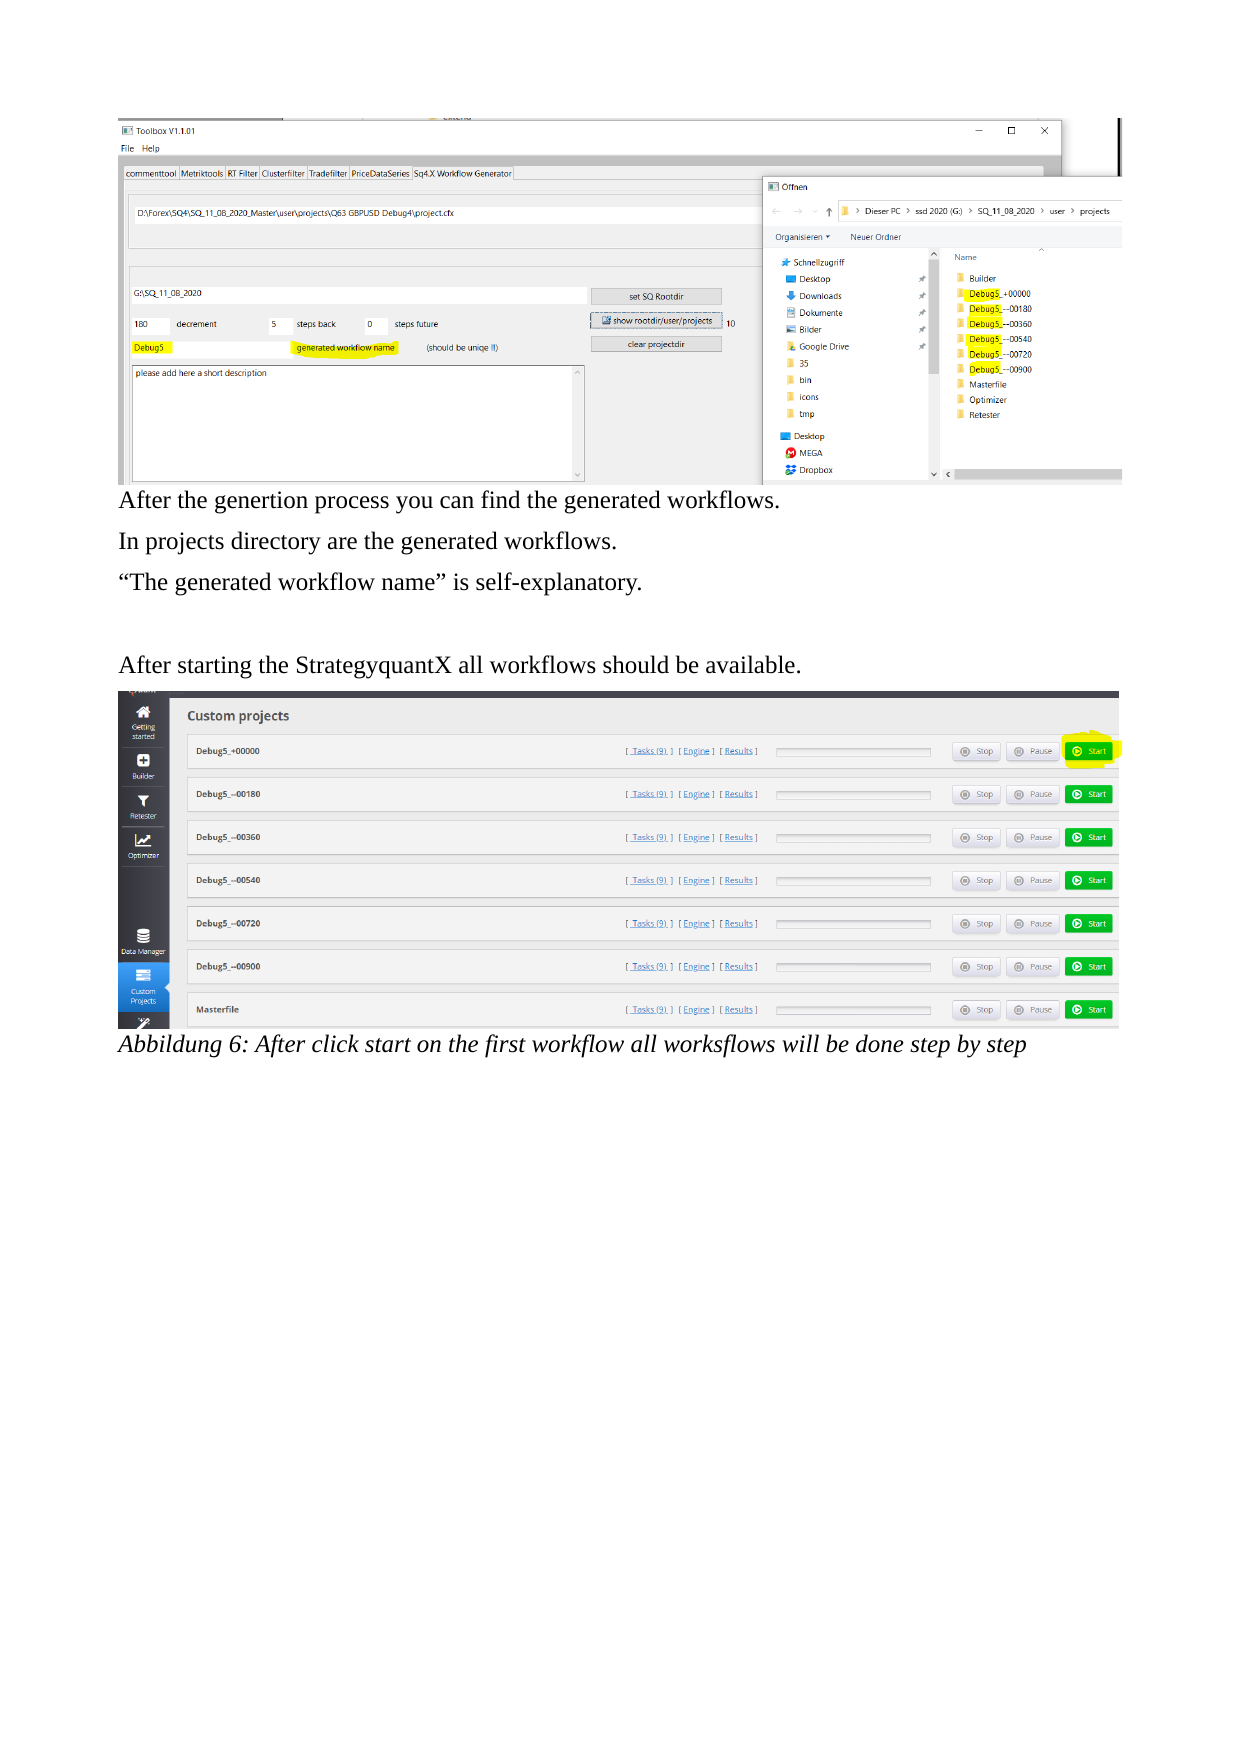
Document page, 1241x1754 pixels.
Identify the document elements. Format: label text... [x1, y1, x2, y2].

text Abbildung 6: After click start on the first workflow all worksflows will be done step by step [118, 1029, 1122, 1058]
text “The generated workflow name” is self-explanatory. [118, 567, 1122, 596]
text In projects directory are the generated workflows. [118, 526, 1122, 555]
text After starting the StrategyquantX all workflows should be available. [118, 650, 1122, 678]
picture [118, 691, 1123, 1029]
picture [118, 118, 1123, 485]
text After the genertion process you can find the generated workflows. [118, 485, 1122, 513]
